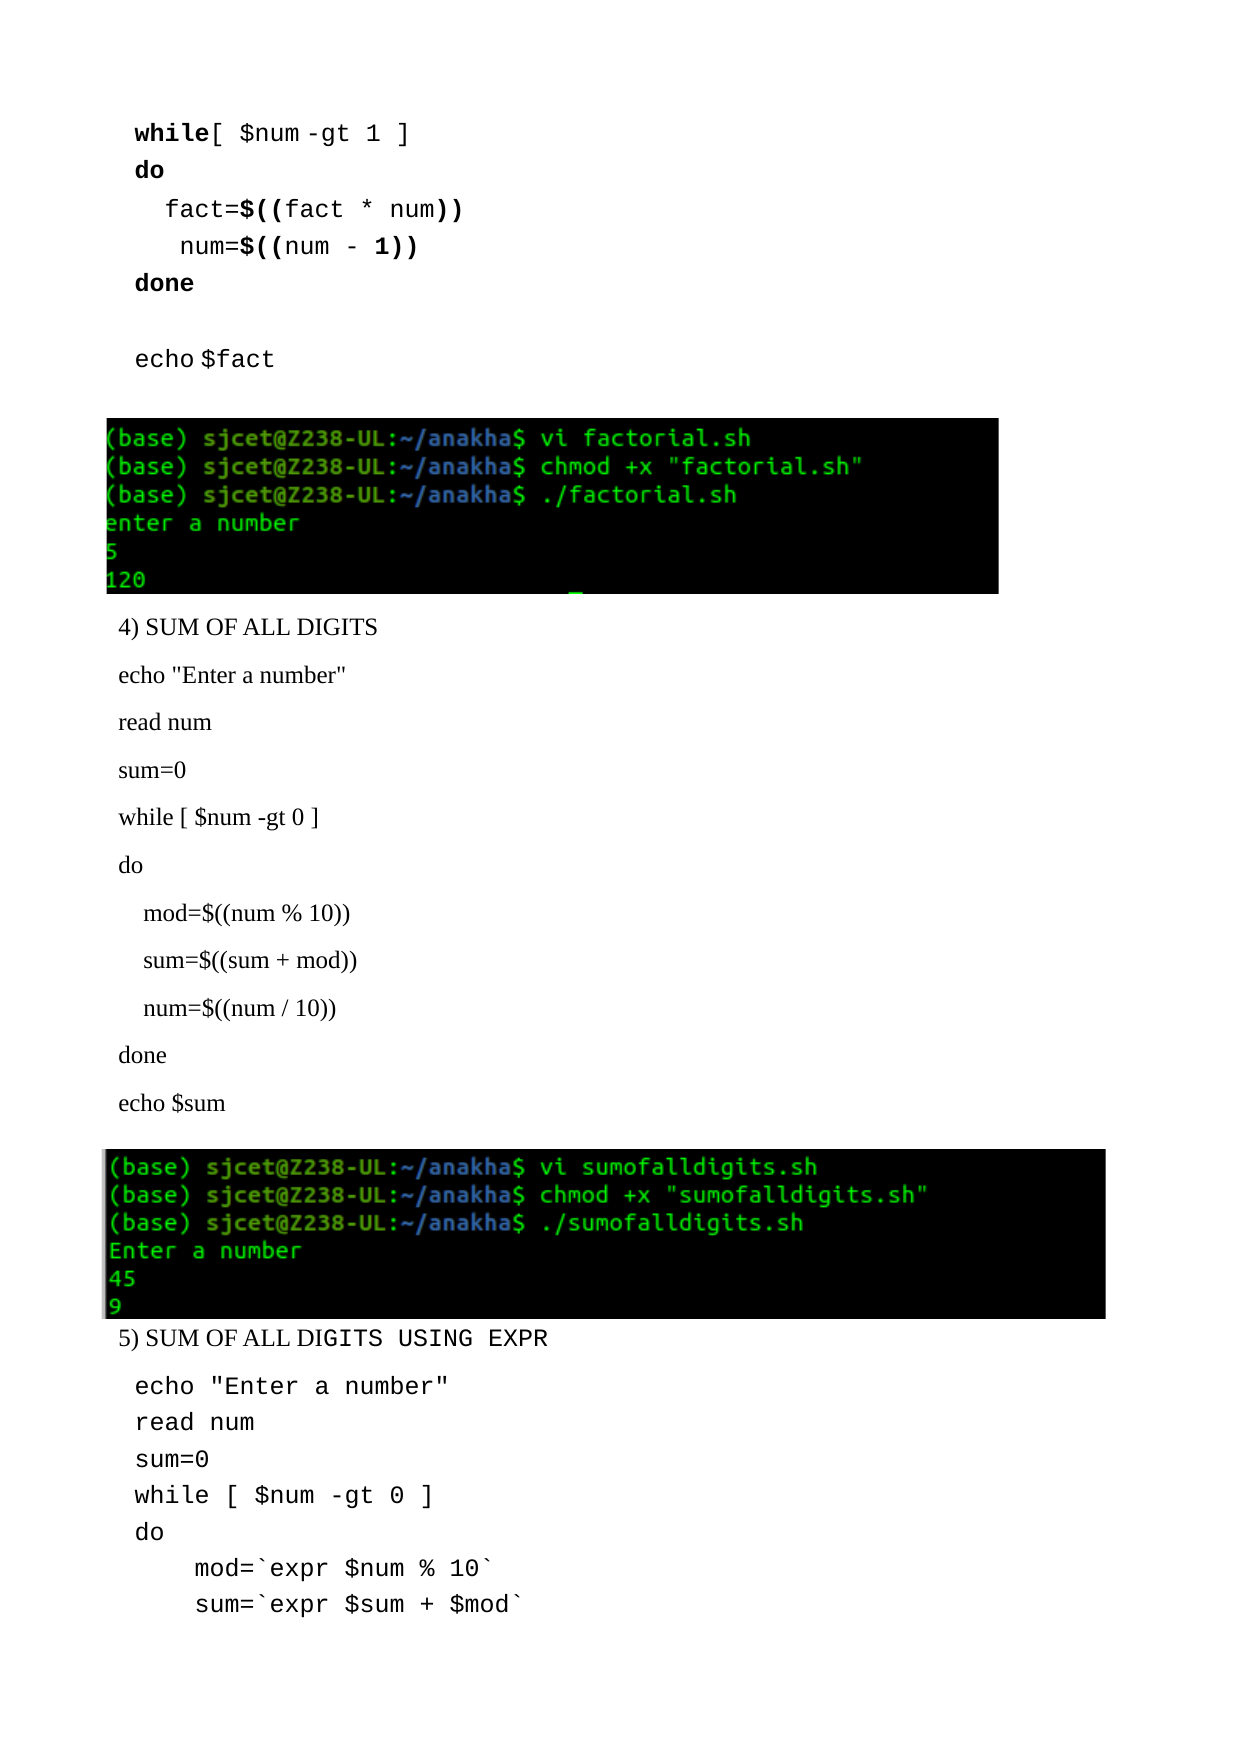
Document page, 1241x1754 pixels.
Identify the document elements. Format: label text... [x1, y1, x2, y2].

text read num [120, 1410, 1120, 1438]
picture [101, 1149, 1106, 1319]
text while [ $num -gt 0 ] [118, 802, 1122, 831]
text sum=0 [118, 755, 1122, 784]
text fact=$((fact * num)) [120, 194, 1120, 225]
text 4) SUM OF ALL DIGITS [118, 612, 1122, 641]
text do [120, 158, 1120, 186]
text num=$((num / 10)) [118, 993, 1122, 1022]
text done [120, 270, 1120, 299]
text mod=$((num % 10)) [118, 898, 1122, 926]
text echo "Enter a number" [118, 660, 1122, 688]
text mod=`expr $num % 10` [120, 1556, 1120, 1584]
text done [118, 1041, 1122, 1069]
text while[ $num -gt 1 ] [120, 118, 1120, 149]
picture [106, 418, 999, 594]
text 5) SUM OF ALL DIGITS USING EXPR [118, 1136, 1122, 1354]
text sum=`expr $sum + $mod` [120, 1592, 1120, 1620]
text read num [118, 707, 1122, 736]
text echo $sum [118, 1088, 1122, 1117]
text do [118, 850, 1122, 879]
text num=$((num - 1)) [120, 234, 1120, 262]
text sum=$((sum + mod)) [118, 945, 1122, 974]
text while [ $num -gt 0 ] [120, 1483, 1120, 1511]
text do [120, 1519, 1120, 1547]
text sum=0 [120, 1446, 1120, 1474]
text echo "Enter a number" [120, 1373, 1120, 1402]
text echo $fact [120, 344, 1120, 375]
